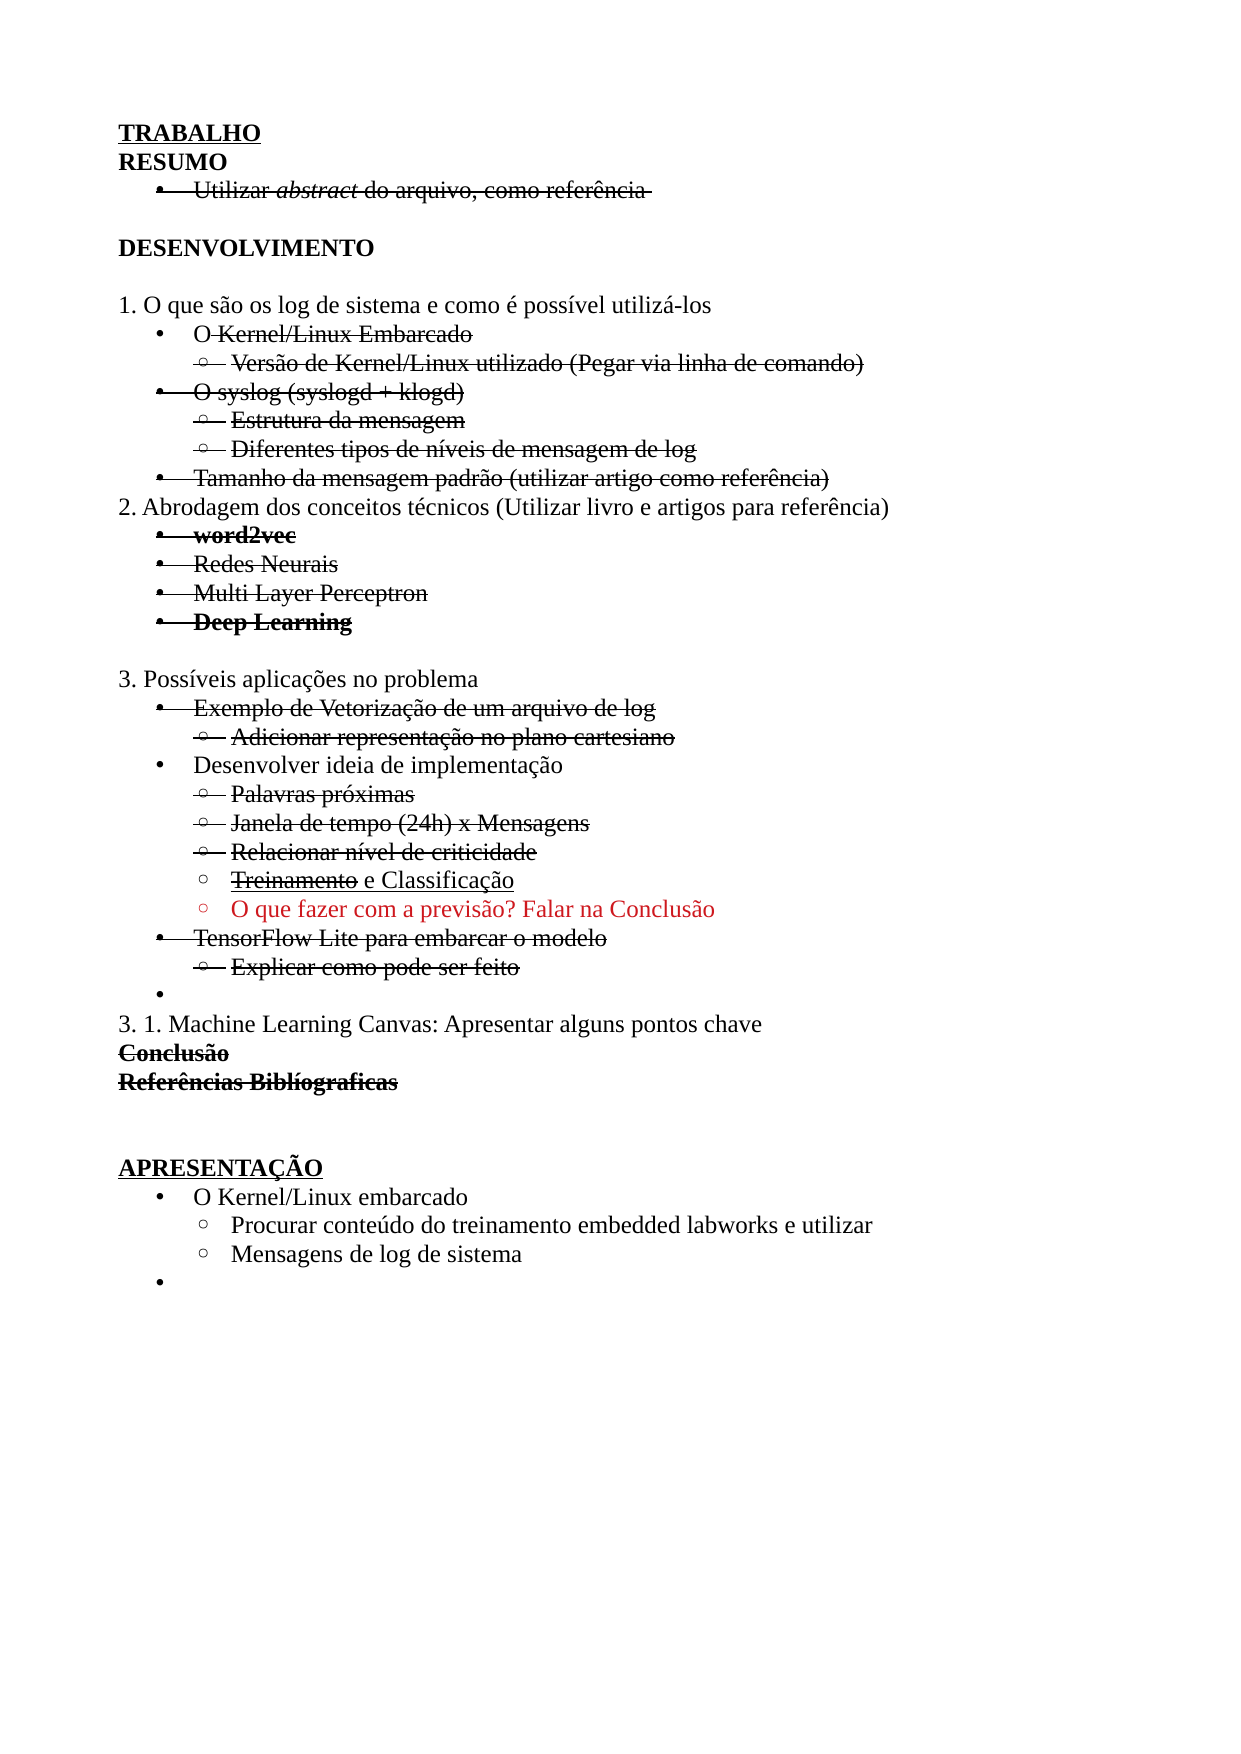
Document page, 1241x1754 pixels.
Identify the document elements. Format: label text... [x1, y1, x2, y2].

text APRESENTAÇÃO [118, 1153, 1122, 1182]
text RESUMO [118, 147, 1122, 176]
list Janela de tempo (24h) x Mensagens [193, 808, 1122, 837]
list Exemplo de Vetorização de um arquivo de log [156, 693, 1122, 722]
text 1. O que são os log de sistema e como é possível utilizá-los [118, 291, 1122, 319]
text 2. Abrodagem dos conceitos técnicos (Utilizar livro e artigos para referência) [118, 492, 1122, 521]
text Referências Biblíograficas [118, 1067, 1122, 1096]
list Treinamento e Classificação [193, 866, 1122, 894]
text TRABALHO [118, 118, 1122, 147]
text DESENVOLVIMENTO [118, 233, 1122, 262]
list Utilizar abstract do arquivo, como referência [156, 176, 1122, 204]
list Estrutura da mensagem [193, 406, 1122, 434]
text 3. Possíveis aplicações no problema [118, 664, 1122, 693]
list Tamanho da mensagem padrão (utilizar artigo como referência) [156, 463, 1122, 492]
list word2vec [156, 521, 1122, 549]
list Deep Learning [156, 607, 1122, 636]
list Redes Neurais [156, 549, 1122, 578]
list O Kernel/Linux Embarcado [156, 319, 1122, 348]
list Procurar conteúdo do treinamento embedded labworks e utilizar [193, 1211, 1122, 1239]
list Diferentes tipos de níveis de mensagem de log [193, 434, 1122, 463]
list Multi Layer Perceptron [156, 578, 1122, 607]
list Adicionar representação no plano cartesiano [193, 722, 1122, 751]
list Relacionar nível de criticidade [193, 837, 1122, 866]
list Desenvolver ideia de implementação [156, 751, 1122, 779]
list Palavras próximas [193, 779, 1122, 808]
list O que fazer com a previsão? Falar na Conclusão [193, 894, 1122, 923]
list Explicar como pode ser feito [193, 952, 1122, 981]
list Versão de Kernel/Linux utilizado (Pegar via linha de comando) [193, 348, 1122, 377]
text 3. 1. Machine Learning Canvas: Apresentar alguns pontos chave [118, 1009, 1122, 1038]
list O syslog (syslogd + klogd) [156, 377, 1122, 406]
list Mensagens de log de sistema [193, 1239, 1122, 1268]
list TensorFlow Lite para embarcar o modelo [156, 923, 1122, 952]
text Conclusão [118, 1038, 1122, 1067]
list O Kernel/Linux embarcado [156, 1182, 1122, 1211]
